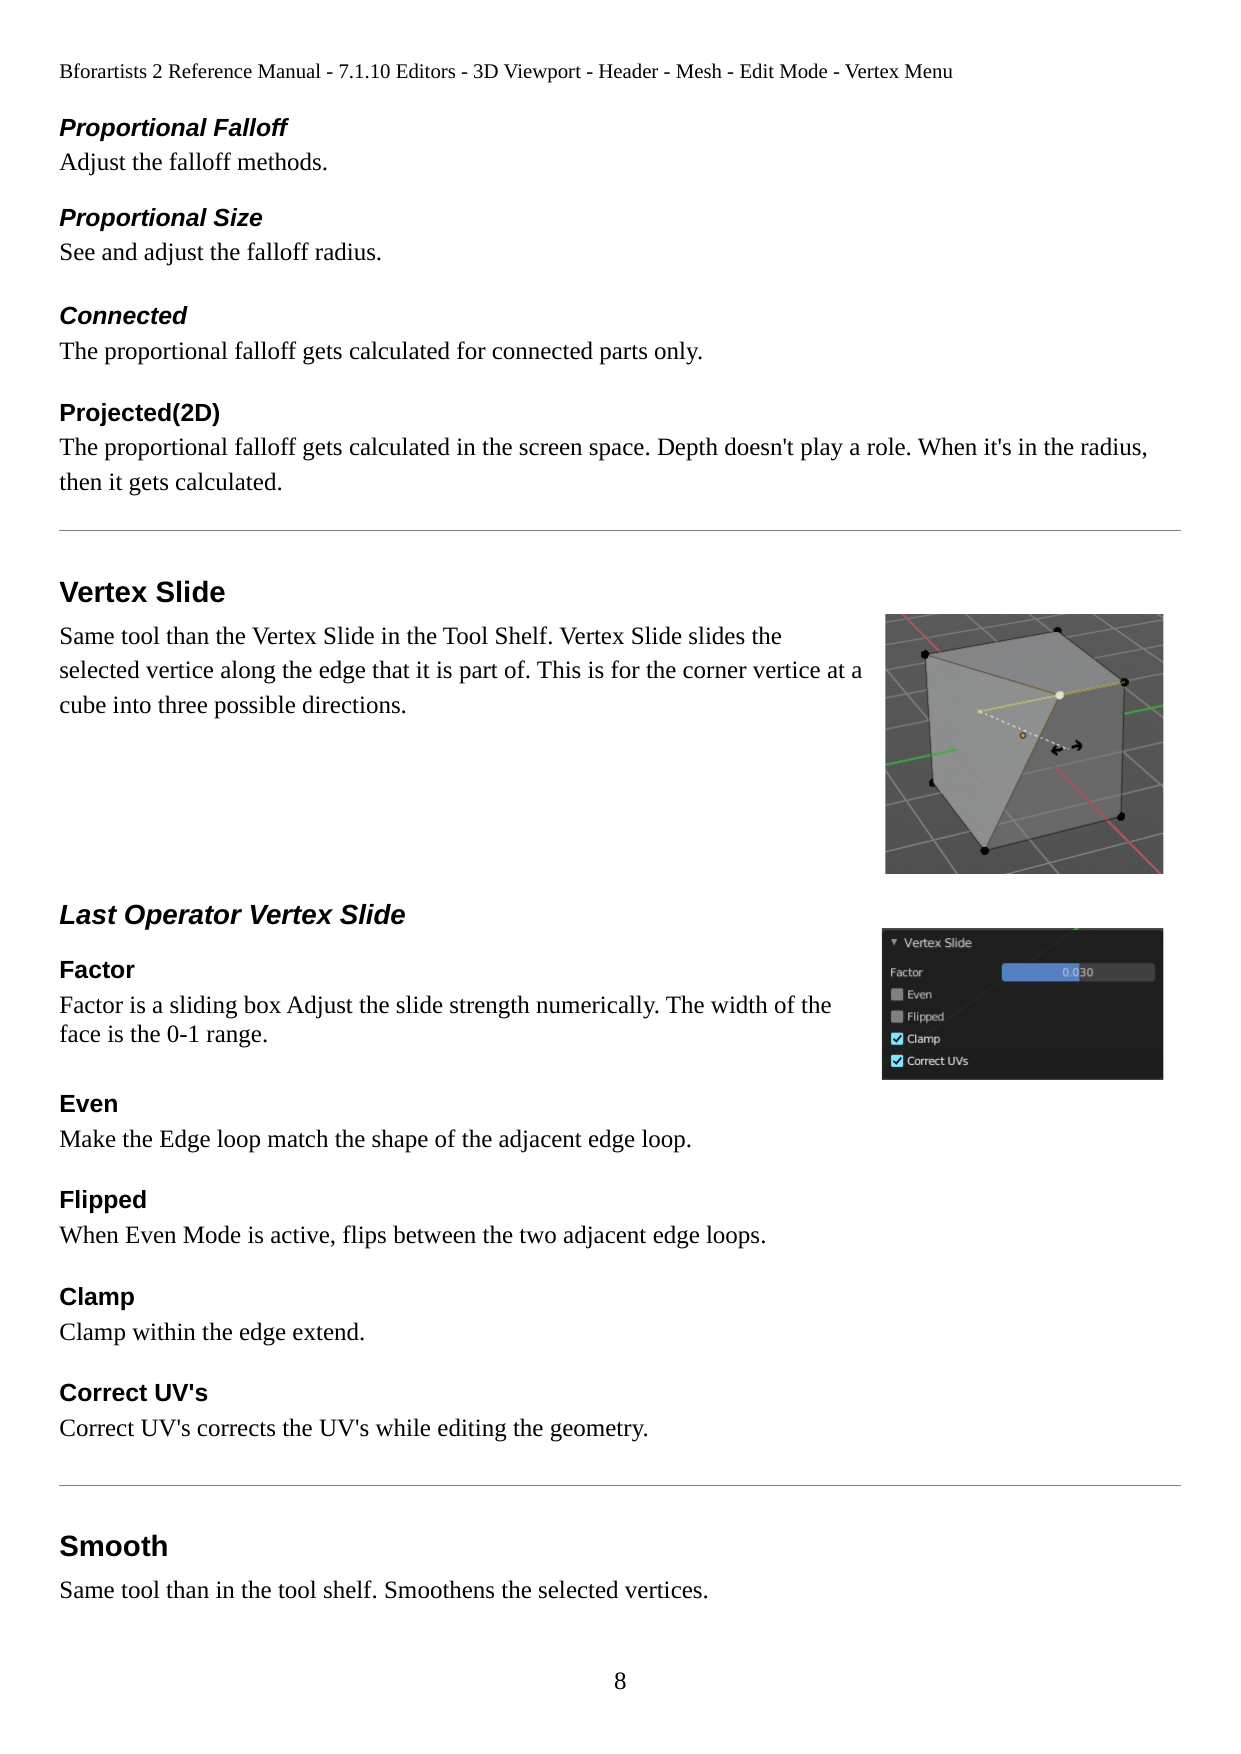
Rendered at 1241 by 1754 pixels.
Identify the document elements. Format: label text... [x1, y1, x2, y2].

text Correct UV's corrects the UV's while editing the geometry. [59, 1413, 1181, 1442]
subtitle Proportional Size [59, 203, 1181, 231]
subtitle Connected [59, 301, 1181, 330]
subtitle Projected(2D) [59, 398, 1181, 426]
subtitle Correct UV's [59, 1378, 1181, 1407]
subtitle Smooth [59, 1529, 1181, 1563]
subtitle Vertex Slide [59, 575, 1181, 608]
text The proportional falloff gets calculated in the screen space. Depth doesn't play a role. When it's in the radius, then it gets calculated. [59, 432, 1181, 496]
picture [881, 928, 1164, 1080]
text Factor is a sliding box Adjust the slide strength numerically. The width of the face is the 0-1 range. [59, 990, 881, 1048]
text Same tool than in the tool shelf. Smoothens the selected vertices. [59, 1575, 1181, 1604]
text When Even Mode is active, flips between the two adjacent edge loops. [59, 1220, 1181, 1249]
text Adjust the falloff methods. [59, 147, 1181, 176]
text See and adjust the falloff radius. [59, 237, 1181, 266]
text Same tool than the Vertex Slide in the Tool Shelf. Vertex Slide slides the selected vertice along the edge that it is part of. This is for the corner vertice at a cube into three possible directions. [59, 621, 885, 719]
subtitle Clamp [59, 1282, 1181, 1310]
subtitle Flipped [59, 1185, 1181, 1214]
subtitle [1164, 956, 1181, 984]
subtitle Even [59, 1089, 1181, 1118]
subtitle Proportional Falloff [59, 113, 1181, 141]
text The proportional falloff gets calculated for connected parts only. [59, 336, 1181, 365]
picture [885, 614, 1164, 874]
subtitle Last Operator Vertex Slide [59, 899, 1181, 931]
text Make the Edge loop match the shape of the adjacent edge loop. [59, 1124, 1181, 1153]
text Clamp within the edge extend. [59, 1317, 1181, 1345]
subtitle Factor [59, 956, 881, 984]
